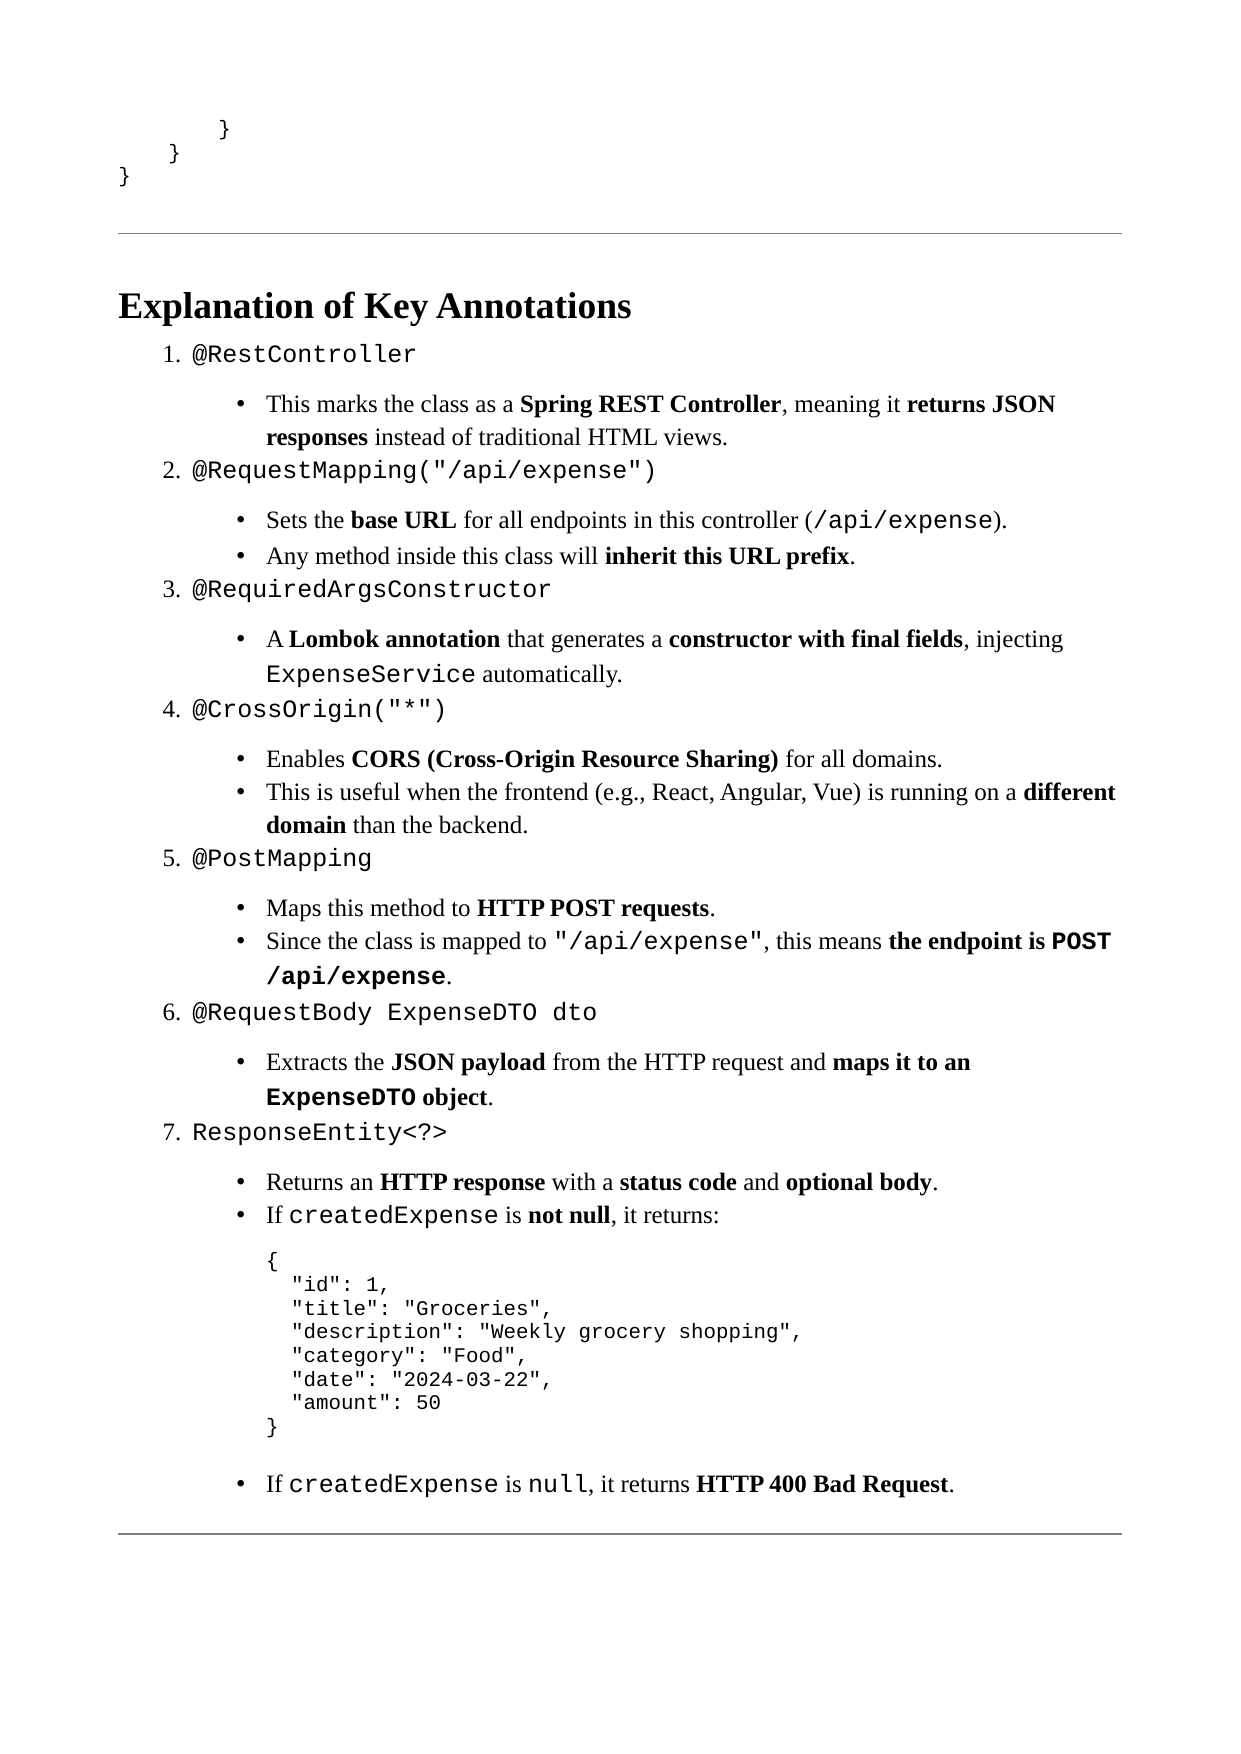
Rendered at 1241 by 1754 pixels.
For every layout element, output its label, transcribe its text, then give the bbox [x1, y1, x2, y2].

list "title": "Groceries", [236, 1298, 1122, 1321]
list @CrossOrigin("*") [162, 694, 1122, 725]
list Extracts the JSON payload from the HTTP request and maps it to an ExpenseDTO object. [236, 1047, 1122, 1113]
list @PostMapping [162, 843, 1122, 874]
list Since the class is mapped to "/api/expense", this means the endpoint is POST /api/expense. [236, 926, 1122, 992]
list Any method inside this class will inherit this URL prefix. [236, 541, 1122, 569]
list } [236, 1416, 1122, 1439]
list @RequestMapping("/api/expense") [162, 455, 1122, 486]
list @RequiredArgsConstructor [162, 574, 1122, 604]
list @RequestBody ExpenseDTO dto [162, 997, 1122, 1028]
list This marks the class as a Spring REST Controller, meaning it returns JSON responses instead of traditional HTML views. [236, 389, 1122, 451]
text } [118, 118, 1122, 142]
text } [118, 165, 1122, 189]
list Sets the base URL for all endpoints in this controller (/api/expense). [236, 505, 1122, 536]
list This is useful when the frontend (e.g., React, Angular, Vue) is running on a different domain than the backend. [236, 777, 1122, 839]
list Enables CORS (Cross-Origin Resource Sharing) for all domains. [236, 744, 1122, 773]
list Returns an HTTP response with a status code and optional body. [236, 1167, 1122, 1196]
list "category": "Food", [236, 1345, 1122, 1369]
list "date": "2024-03-22", [236, 1369, 1122, 1392]
text } [118, 142, 1122, 165]
list @RestController [162, 339, 1122, 370]
subtitle Explanation of Key Annotations [118, 284, 1122, 327]
list If createdExpense is null, it returns HTTP 400 Bad Request. [236, 1469, 1122, 1500]
list "description": "Weekly grocery shopping", [236, 1321, 1122, 1345]
list "amount": 50 [236, 1392, 1122, 1416]
list Maps this method to HTTP POST requests. [236, 893, 1122, 922]
list { [236, 1250, 1122, 1274]
list "id": 1, [236, 1274, 1122, 1298]
list ResponseEntity<?> [162, 1117, 1122, 1148]
list A Lombok annotation that generates a constructor with final fields, injecting ExpenseService automatically. [236, 624, 1122, 690]
list If createdExpense is not null, it returns: [236, 1200, 1122, 1231]
